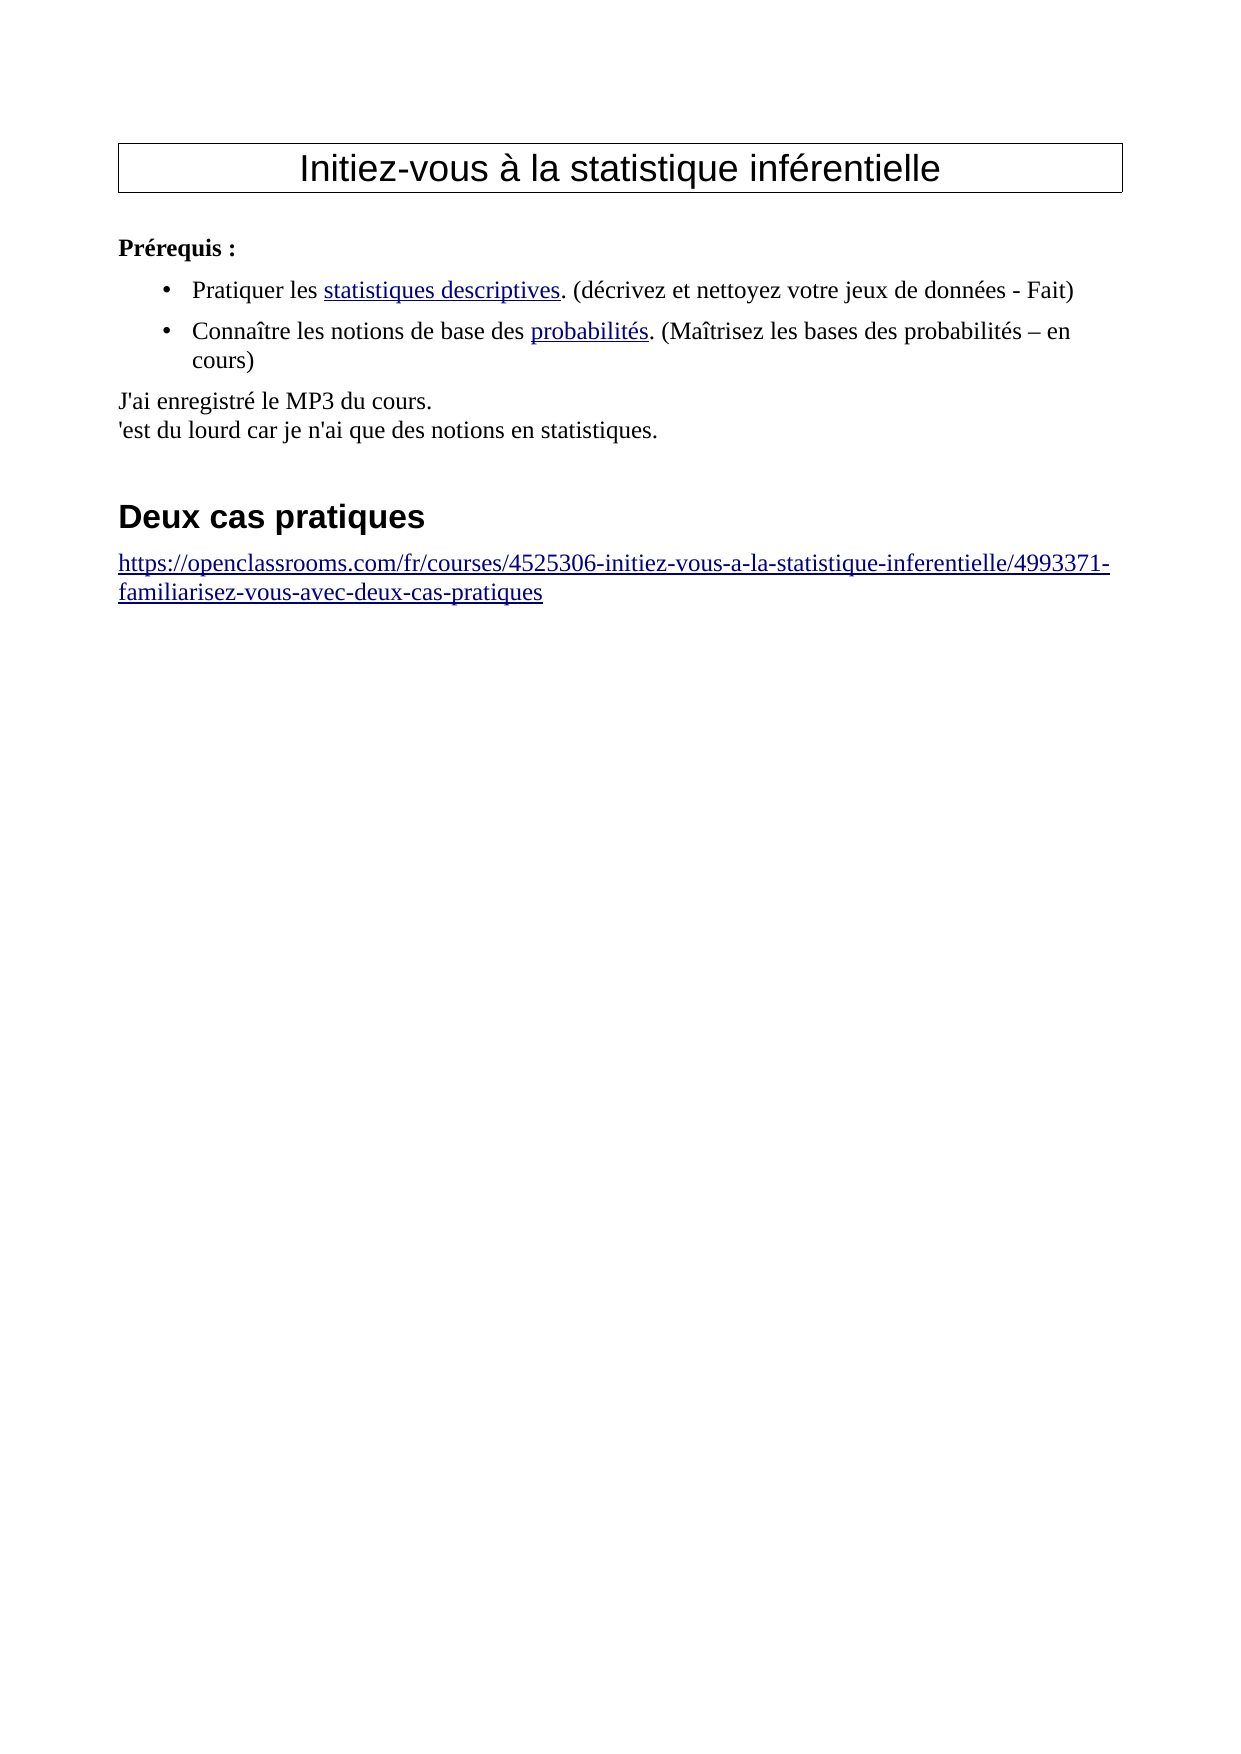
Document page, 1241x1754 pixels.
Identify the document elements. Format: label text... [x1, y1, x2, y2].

subtitle Initiez-vous à la statistique inférentielle [119, 144, 1122, 192]
list Pratiquer les statistiques descriptives. (décrivez et nettoyez votre jeux de données - Fait) [162, 275, 1122, 303]
text 'est du lourd car je n'ai que des notions en statistiques. [118, 415, 1122, 443]
text Prérequis : [118, 233, 1122, 262]
text https://openclassrooms.com/fr/courses/4525306-initiez-vous-a-la-statistique-inferentielle/4993371-familiarisez-vous-avec-deux-cas-pratiques [118, 548, 1122, 606]
list Connaître les notions de base des probabilités. (Maîtrisez les bases des probabilités – en cours) [162, 316, 1122, 373]
text J'ai enregistré le MP3 du cours. [118, 386, 1122, 415]
subtitle Deux cas pratiques [118, 497, 1122, 536]
